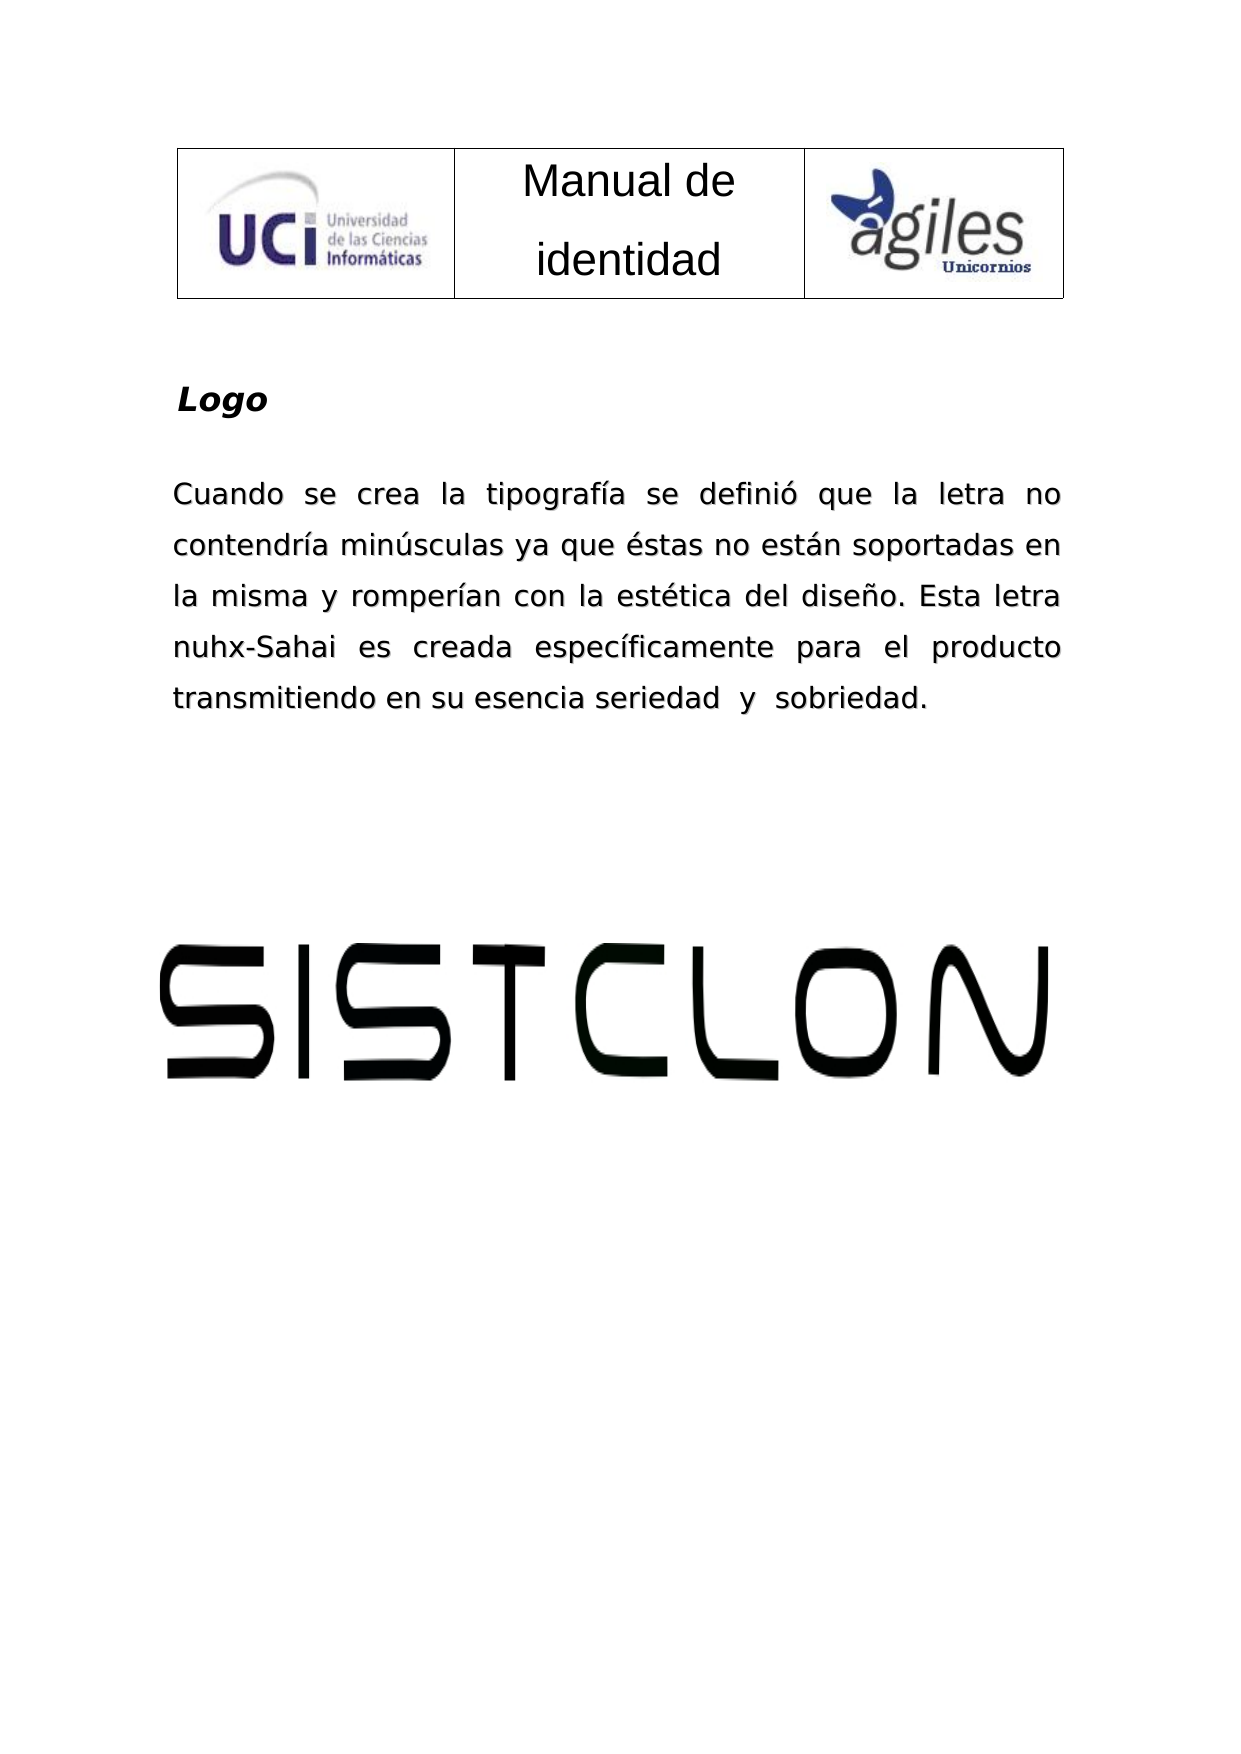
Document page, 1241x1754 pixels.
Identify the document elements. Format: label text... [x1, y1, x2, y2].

picture [199, 162, 435, 284]
subtitle Logo [177, 381, 1063, 419]
text Cuando se crea la tipografía se definió que la letra no contendría minúsculas ya que éstas no están soportadas en la misma y romperían con la estética del diseño. Esta letra nuhx-Sahai es creada específicamente para el producto transmitiendo en su esencia seriedad y sobriedad. [172, 477, 1063, 715]
picture [826, 162, 1043, 282]
picture [159, 943, 1049, 1083]
